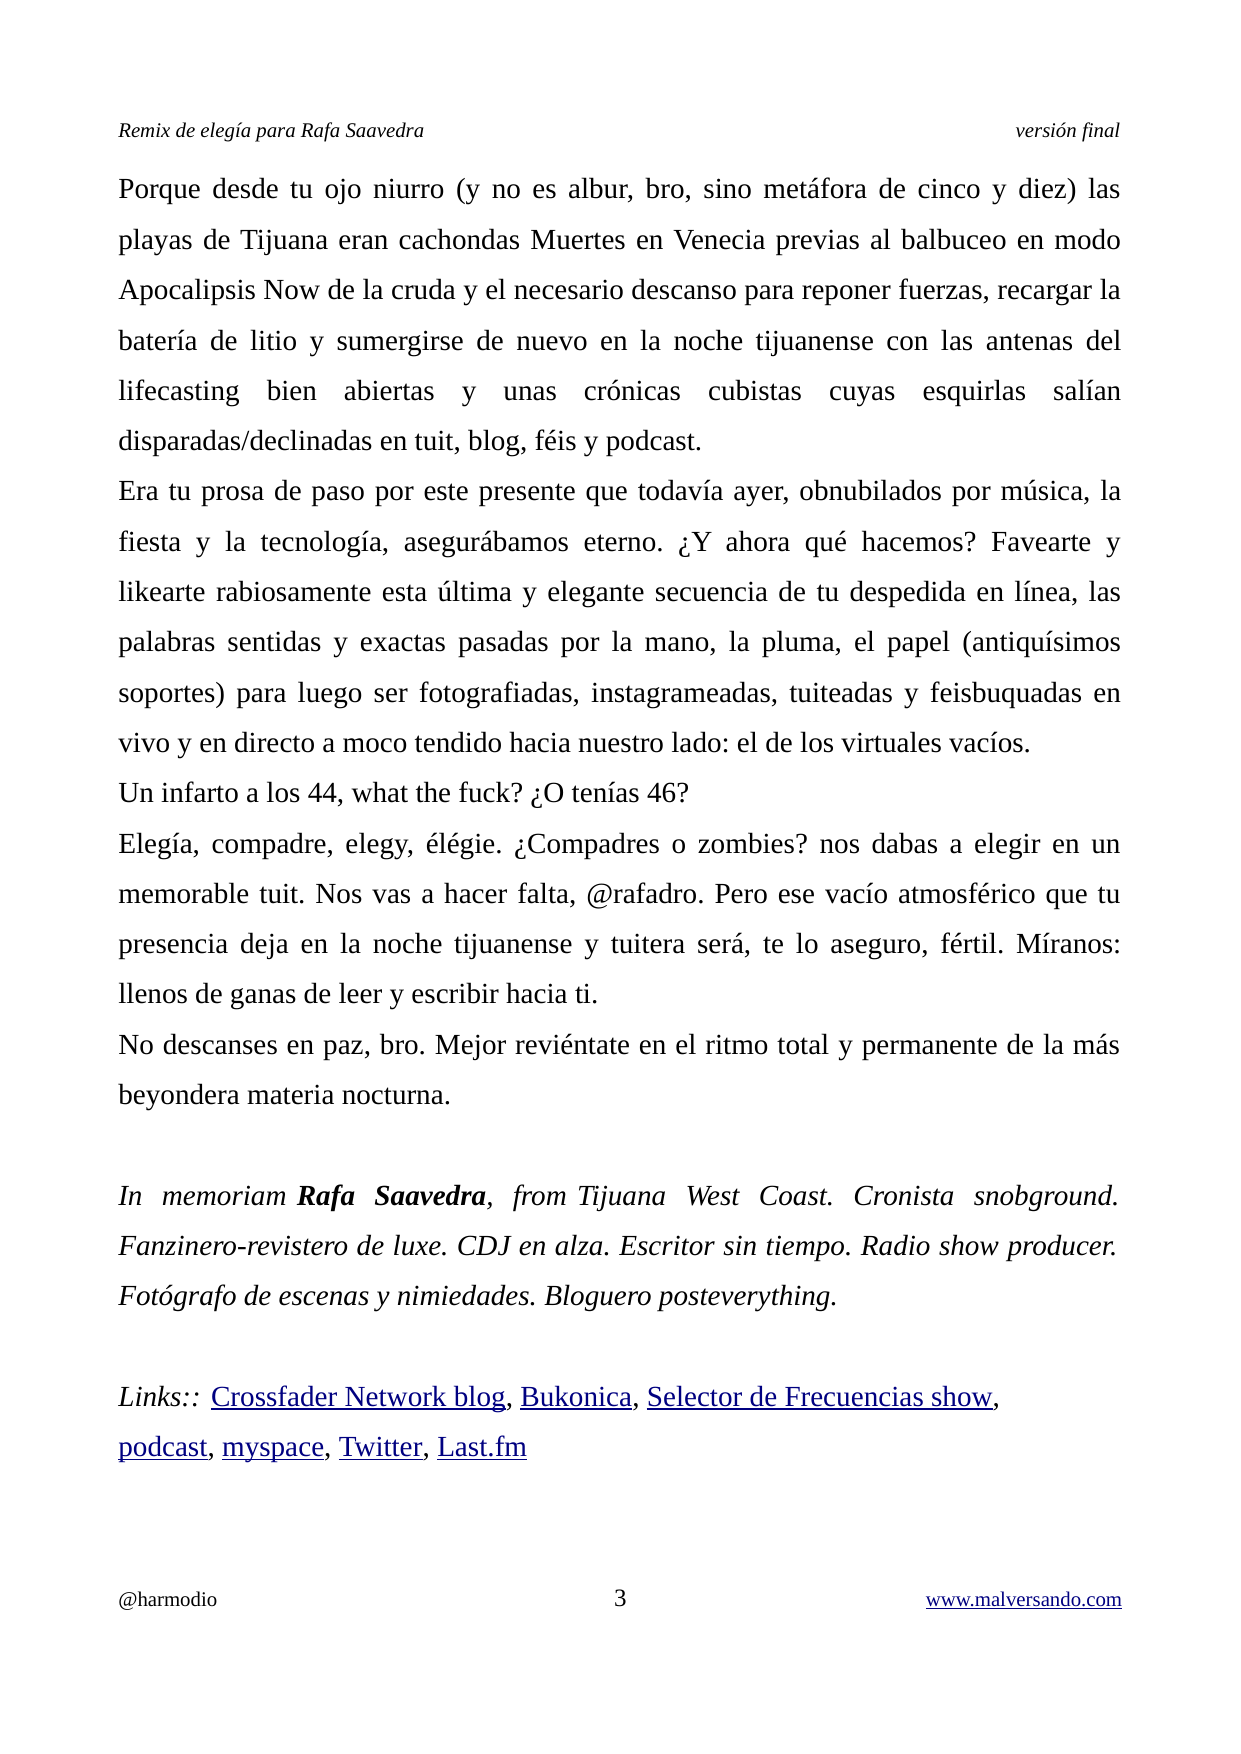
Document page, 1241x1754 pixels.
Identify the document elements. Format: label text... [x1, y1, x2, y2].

text No descanses en paz, bro. Mejor reviéntate en el ritmo total y permanente de la más beyondera materia nocturna. [118, 1027, 1122, 1111]
text podcast, myspace, Twitter, Last.fm [118, 1429, 1122, 1463]
text Era tu prosa de paso por este presente que todavía ayer, obnubilados por música, la fiesta y la tecnología, asegurábamos eterno. ¿Y ahora qué hacemos? Favearte y likearte rabiosamente esta última y elegante secuencia de tu despedida en línea, las palabras sentidas y exactas pasadas por la mano, la pluma, el papel (antiquísimos soportes) para luego ser fotografiadas, instagrameadas, tuiteadas y feisbuquadas en vivo y en directo a moco tendido hacia nuestro lado: el de los virtuales vacíos. [118, 473, 1122, 759]
text Elegía, compadre, elegy, élégie. ¿Compadres o zombies? nos dabas a elegir en un memorable tuit. Nos vas a hacer falta, @rafadro. Pero ese vacío atmosférico que tu presencia deja en la noche tijuanense y tuitera será, te lo aseguro, fértil. Míranos: llenos de ganas de leer y escribir hacia ti. [118, 826, 1122, 1010]
text In memoriam Rafa Saavedra, from Tijuana West Coast. Cronista snobground. Fanzinero-revistero de luxe. CDJ en alza. Escritor sin tiempo. Radio show producer. Fotógrafo de escenas y nimiedades. Bloguero posteverything. [118, 1178, 1122, 1312]
text Porque desde tu ojo niurro (y no es albur, bro, sino metáfora de cinco y diez) las playas de Tijuana eran cachondas Muertes en Venecia previas al balbuceo en modo Apocalipsis Now de la cruda y el necesario descanso para reponer fuerzas, recargar la batería de litio y sumergirse de nuevo en la noche tijuanense con las antenas del lifecasting bien abiertas y unas crónicas cubistas cuyas esquirlas salían disparadas/declinadas en tuit, blog, féis y podcast. [118, 172, 1122, 457]
text Un infarto a los 44, what the fuck? ¿O tenías 46? [118, 775, 1122, 809]
text Links:: Crossfader Network blog, Bukonica, Selector de Frecuencias show, [118, 1379, 1122, 1413]
